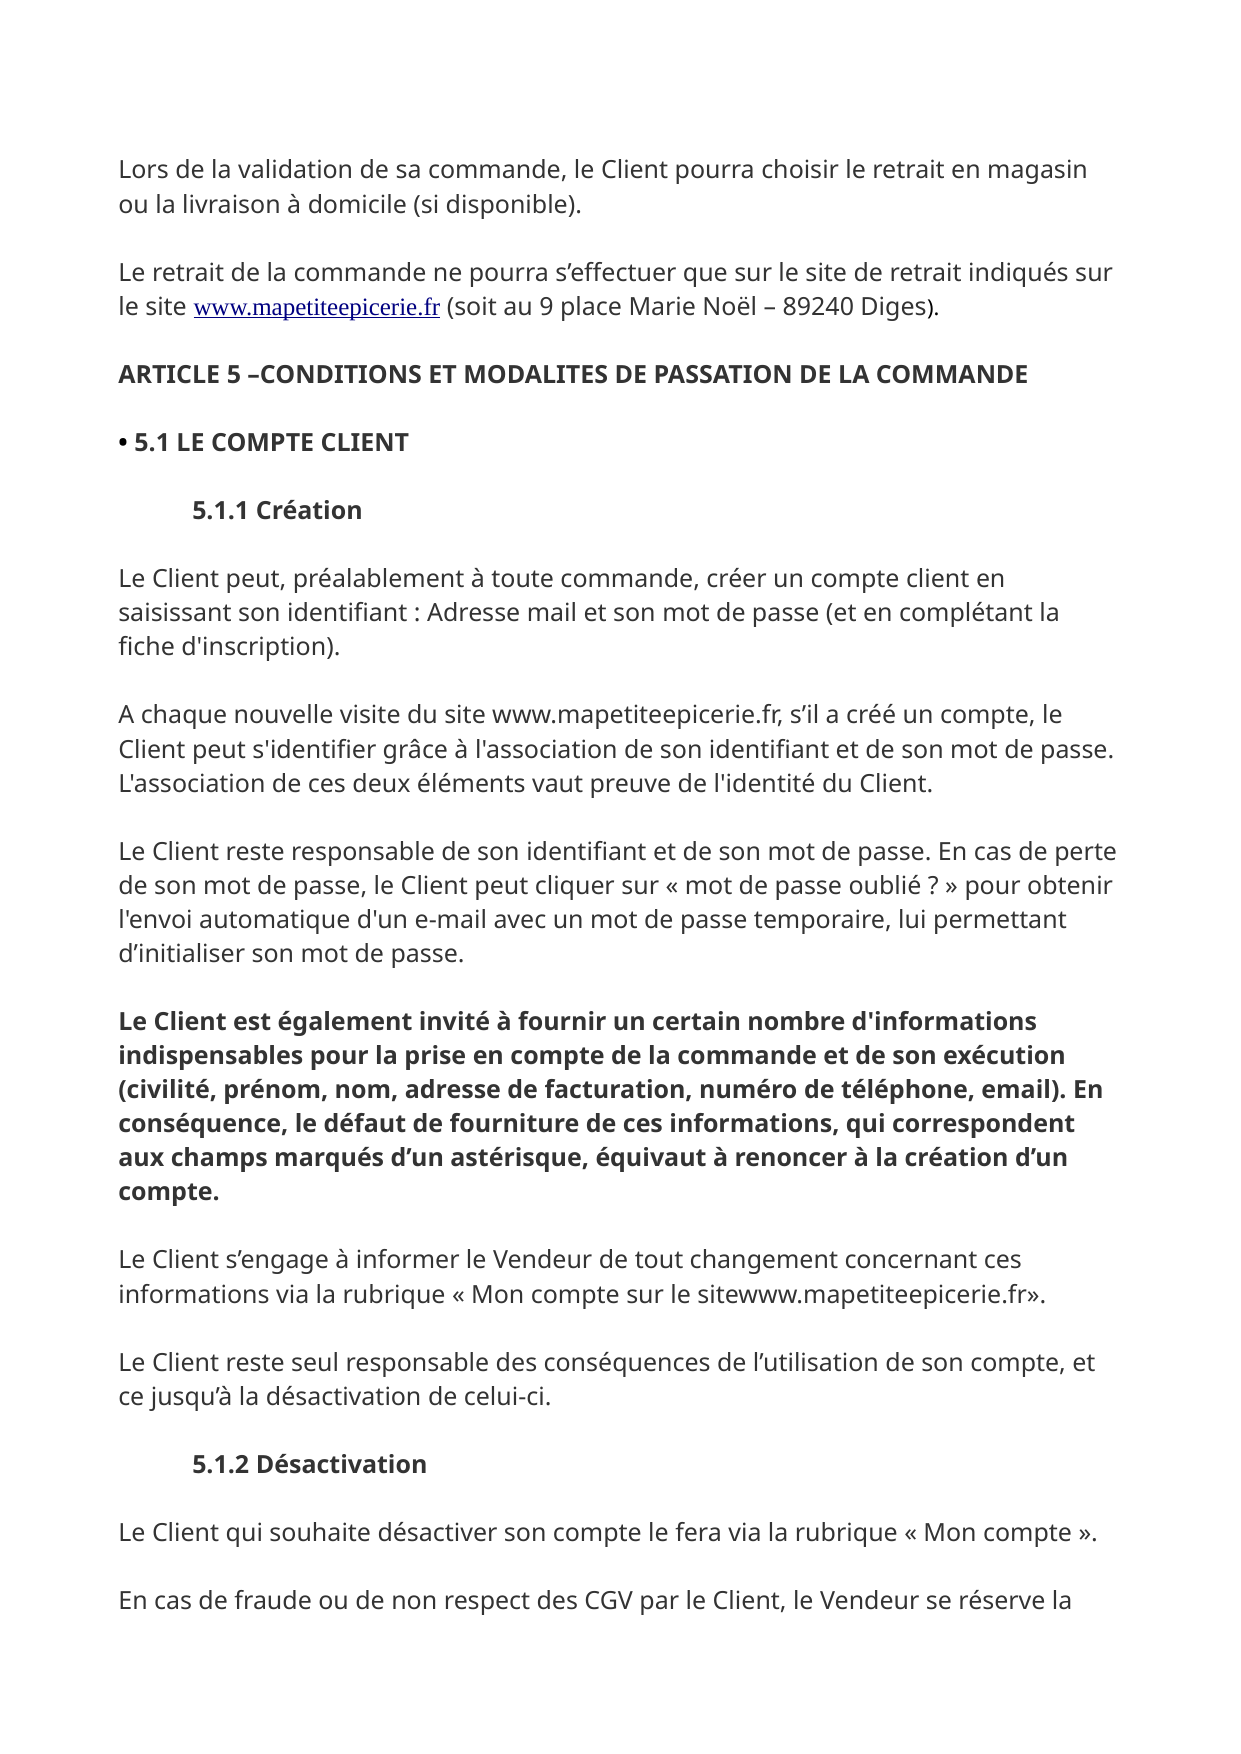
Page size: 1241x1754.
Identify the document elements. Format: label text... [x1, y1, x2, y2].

text Le Client peut, préalablement à toute commande, créer un compte client en saisissant son identifiant : Adresse mail et son mot de passe (et en complétant la fiche d'inscription). A chaque nouvelle visite du site www.mapetiteepicerie.fr, s’il a créé un compte, le Client peut s'identifier grâce à l'association de son identifiant et de son mot de passe. L'association de ces deux éléments vaut preuve de l'identité du Client. Le Client reste responsable de son identifiant et de son mot de passe. En cas de perte de son mot de passe, le Client peut cliquer sur « mot de passe oublié ? » pour obtenir l'envoi automatique d'un e-mail avec un mot de passe temporaire, lui permettant d’initialiser son mot de passe. Le Client est également invité à fournir un certain nombre d'informations indispensables pour la prise en compte de la commande et de son exécution (civilité, prénom, nom, adresse de facturation, numéro de téléphone, email). En conséquence, le défaut de fourniture de ces informations, qui correspondent aux champs marqués d’un astérisque, équivaut à renoncer à la création d’un compte. Le Client s’engage à informer le Vendeur de tout changement concernant ces informations via la rubrique « Mon compte sur le sitewww.mapetiteepicerie.fr». Le Client reste seul responsable des conséquences de l’utilisation de son compte, et ce jusqu’à la désactivation de celui-ci. 5.1.2 Désactivation Le Client qui souhaite désactiver son compte le fera via la rubrique « Mon compte ». En cas de fraude ou de non respect des CGV par le Client, le Vendeur se réserve la [118, 527, 1122, 1617]
text Lors de la validation de sa commande, le Client pourra choisir le retrait en magasin ou la livraison à domicile (si disponible). Le retrait de la commande ne pourra s’effectuer que sur le site de retrait indiqués sur le site www.mapetiteepicerie.fr (soit au 9 place Marie Noël – 89240 Diges). [118, 118, 1122, 322]
text ARTICLE 5 –CONDITIONS ET MODALITES DE PASSATION DE LA COMMANDE • 5.1 LE COMPTE CLIENT 5.1.1 Création [118, 322, 1122, 527]
